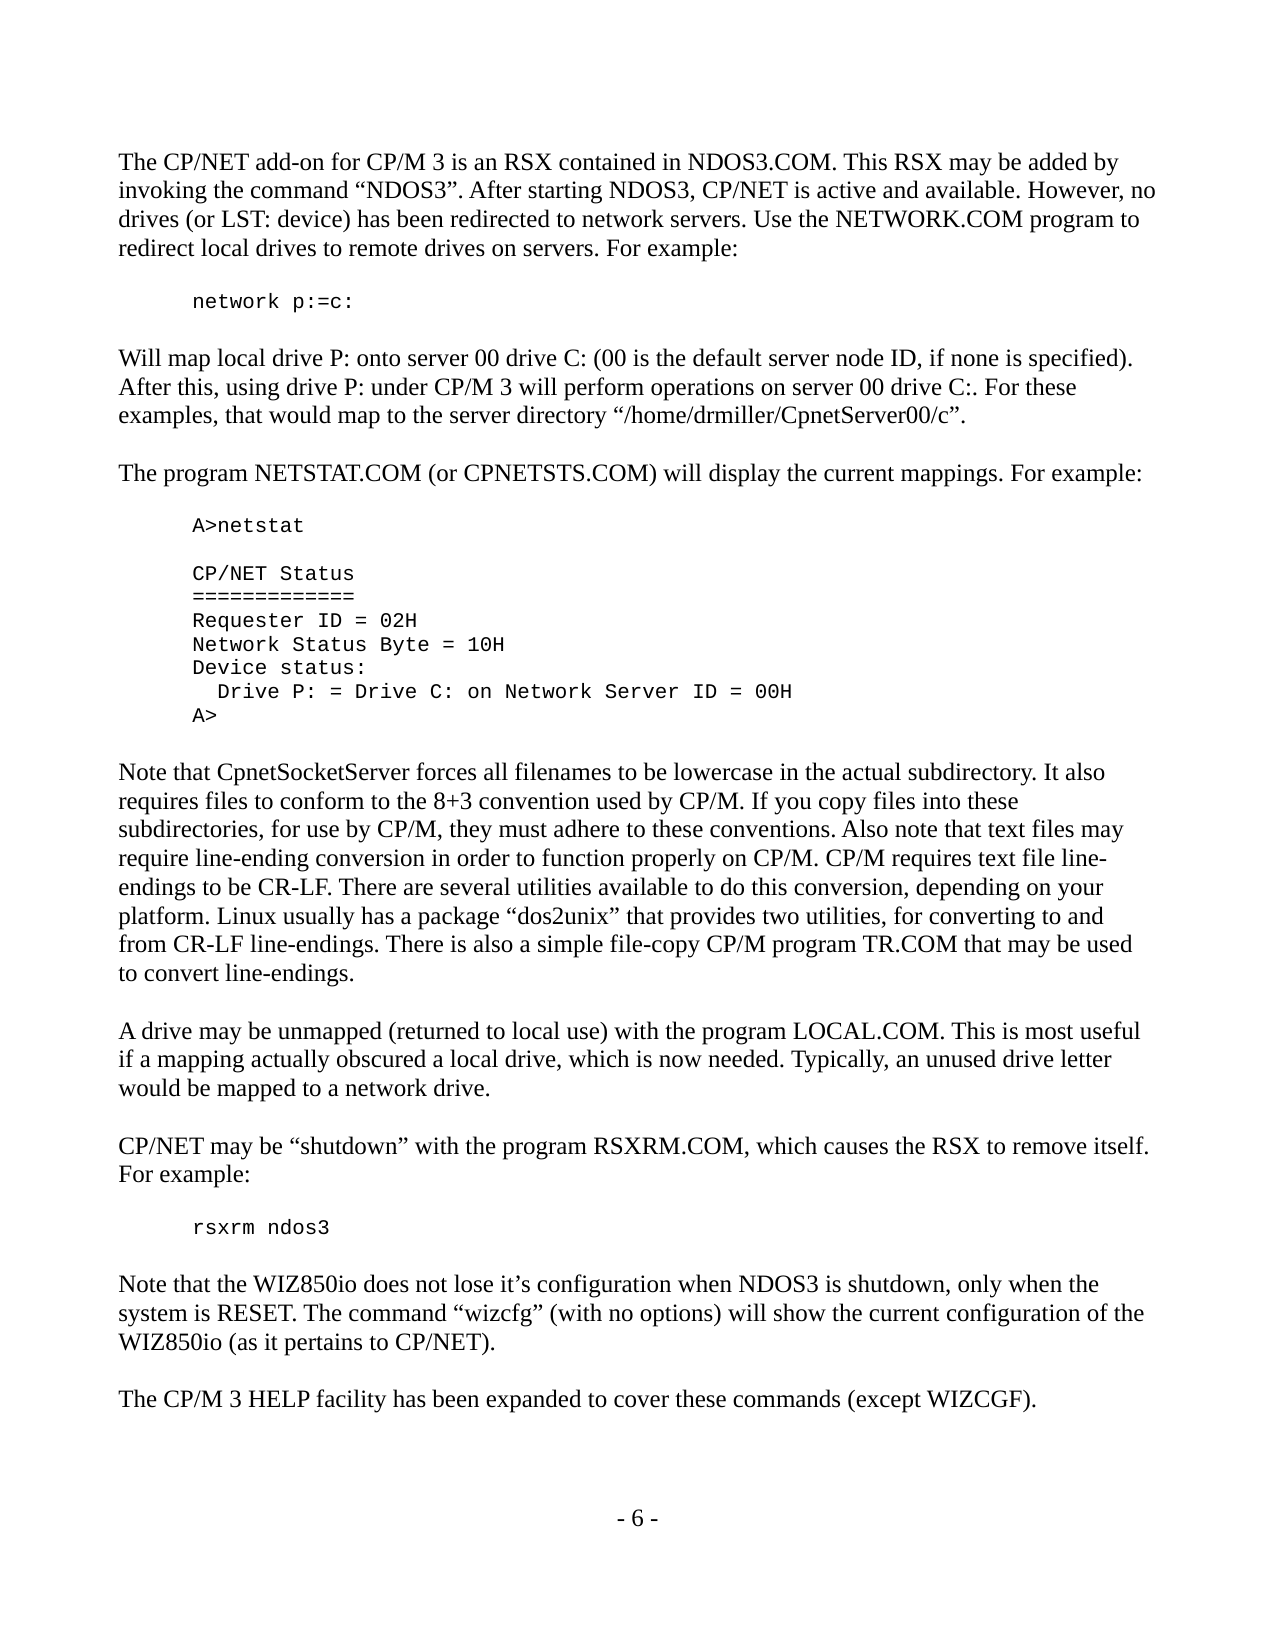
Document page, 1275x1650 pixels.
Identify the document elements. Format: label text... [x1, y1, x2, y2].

text A> [192, 705, 1157, 728]
text The CP/M 3 HELP facility has been expanded to cover these commands (except WIZCGF). [118, 1384, 1157, 1413]
text Device status: [192, 657, 1157, 681]
text network p:=c: [192, 291, 1157, 314]
text Drive P: = Drive C: on Network Server ID = 00H [192, 681, 1157, 705]
text The CP/NET add-on for CP/M 3 is an RSX contained in NDOS3.COM. This RSX may be added by invoking the command “NDOS3”. After starting NDOS3, CP/NET is active and available. However, no drives (or LST: device) has been redirected to network servers. Use the NETWORK.COM program to redirect local drives to remote drives on servers. For example: [118, 147, 1157, 262]
text ============= [192, 586, 1157, 610]
text CP/NET Status [192, 563, 1157, 586]
text Note that CpnetSocketServer forces all filenames to be lowercase in the actual subdirectory. It also requires files to conform to the 8+3 convention used by CP/M. If you copy files into these subdirectories, for use by CP/M, they must adhere to these conventions. Also note that text files may require line-ending conversion in order to function properly on CP/M. CP/M requires text file line-endings to be CR-LF. There are several utilities available to do this conversion, depending on your platform. Linux usually has a package “dos2unix” that provides two utilities, for converting to and from CR-LF line-endings. There is also a simple file-copy CP/M program TR.COM that may be used to convert line-endings. [118, 757, 1157, 987]
text rsxrm ndos3 [192, 1217, 1157, 1241]
text A>netstat [192, 516, 1157, 539]
text A drive may be unmapped (returned to local use) with the program LOCAL.COM. This is most useful if a mapping actually obscured a local drive, which is now needed. Typically, an unused drive letter would be mapped to a network drive. [118, 1016, 1157, 1102]
text The program NETSTAT.COM (or CPNETSTS.COM) will display the current mappings. For example: [118, 458, 1157, 487]
text Network Status Byte = 10H [192, 634, 1157, 657]
text Note that the WIZ850io does not lose it’s configuration when NDOS3 is shutdown, only when the system is RESET. The command “wizcfg” (with no options) will show the current configuration of the WIZ850io (as it pertains to CP/NET). [118, 1269, 1157, 1356]
text Will map local drive P: onto server 00 drive C: (00 is the default server node ID, if none is specified). After this, using drive P: under CP/M 3 will perform operations on server 00 drive C:. For these examples, that would map to the server directory “/home/drmiller/CpnetServer00/c”. [118, 343, 1157, 429]
text Requester ID = 02H [192, 610, 1157, 634]
text CP/NET may be “shutdown” with the program RSXRM.COM, which causes the RSX to remove itself. For example: [118, 1131, 1157, 1188]
